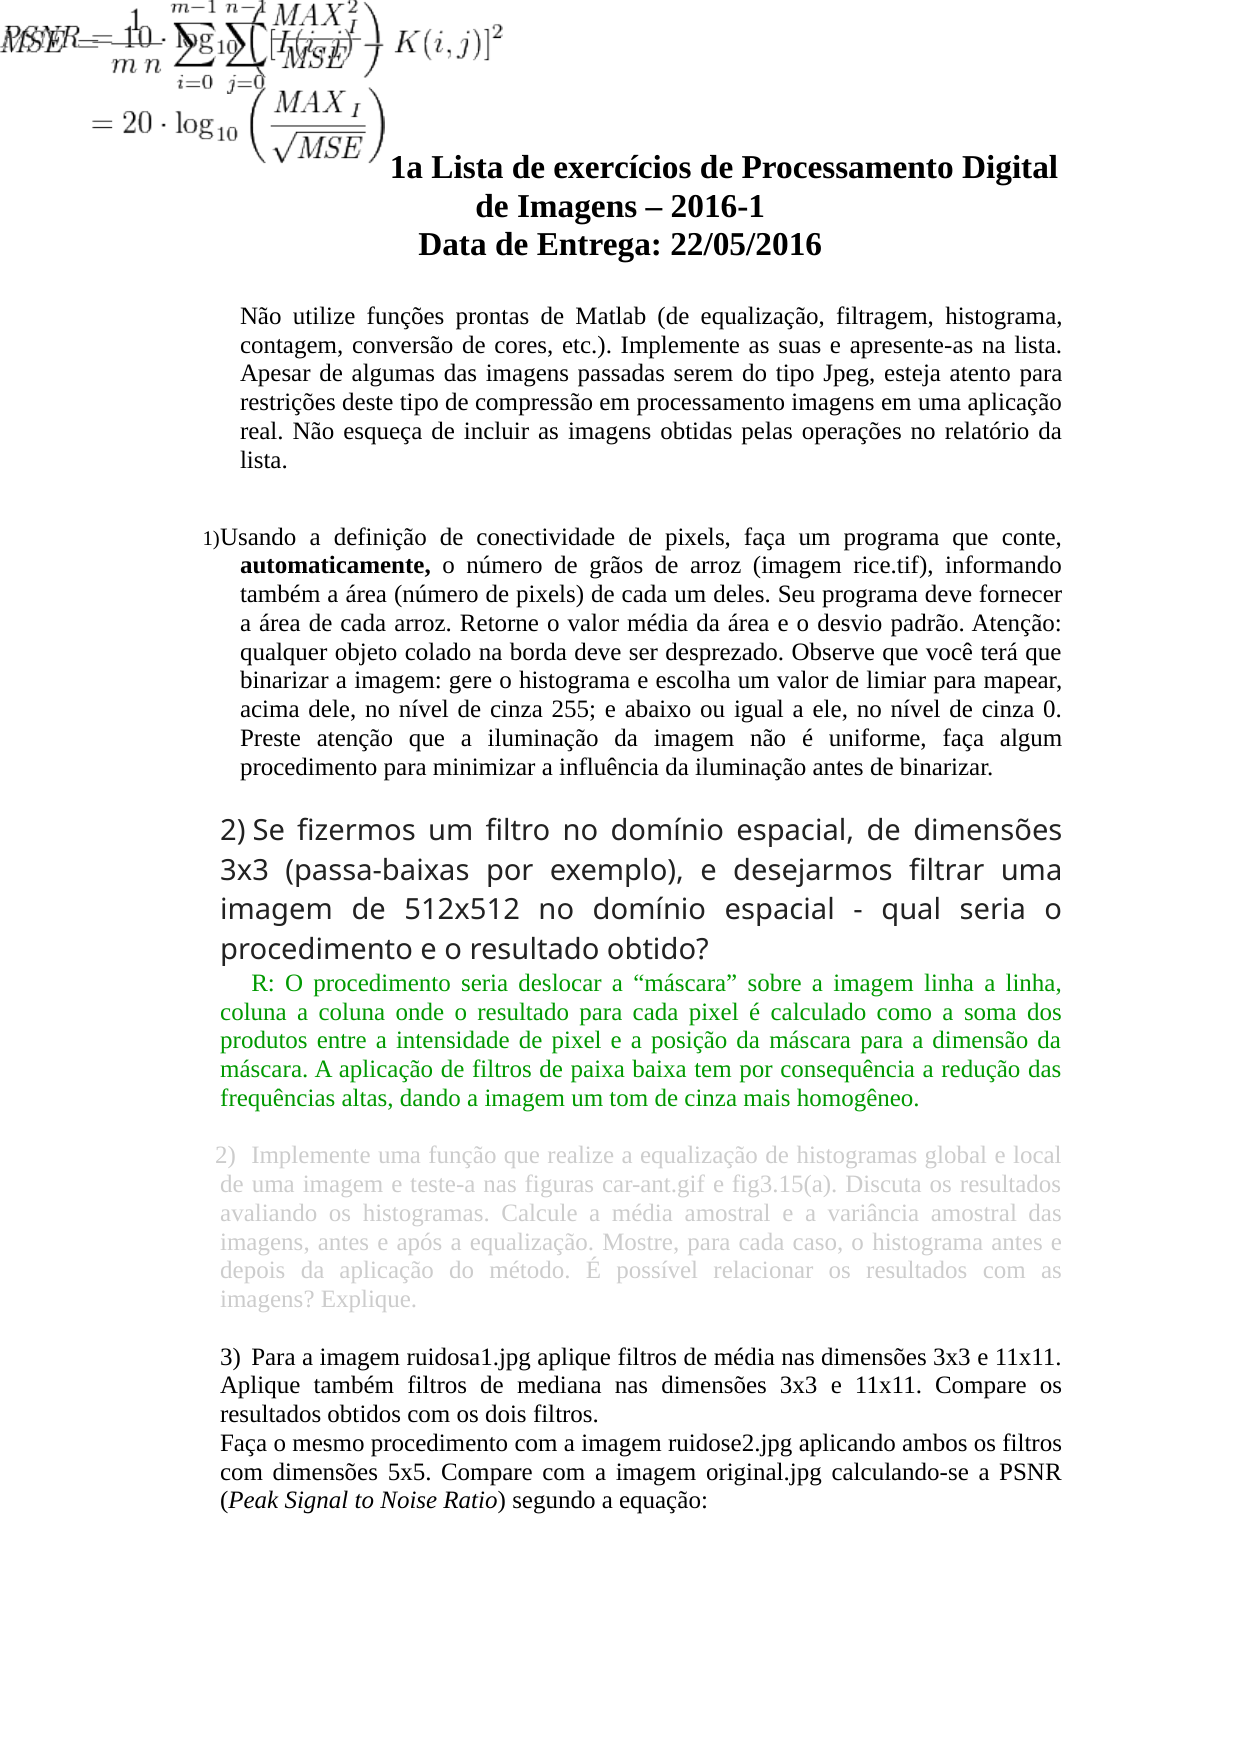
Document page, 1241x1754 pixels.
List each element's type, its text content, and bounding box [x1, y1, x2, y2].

picture [0, 0, 503, 165]
list Implemente uma função que realize a equalização de histogramas global e local de uma imagem e teste-a nas figuras car-ant.gif e fig3.15(a). Discuta os resultados avaliando os histogramas. Calcule a média amostral e a variância amostral das imagens, antes e após a equalização. Mostre, para cada caso, o histograma antes e depois da aplicação do método. É possível relacionar os resultados com as imagens? Explique. [215, 1140, 1063, 1313]
text Faça o mesmo procedimento com a imagem ruidose2.jpg aplicando ambos os filtros com dimensões 5x5. Compare com a imagem original.jpg calculando-se a PSNR (Peak Signal to Noise Ratio) segundo a equação: [220, 1428, 1063, 1514]
text R: O procedimento seria deslocar a “máscara” sobre a imagem linha a linha, coluna a coluna onde o resultado para cada pixel é calculado como a soma dos produtos entre a intensidade de pixel e a posição da máscara para a dimensão da máscara. A aplicação de filtros de paixa baixa tem por consequência a redução das frequências altas, dando a imagem um tom de cinza mais homogêneo. [220, 968, 1063, 1112]
text Data de Entrega: 22/05/2016 [177, 224, 1063, 263]
list Usando a definição de conectividade de pixels, faça um programa que conte, automaticamente, o número de grãos de arroz (imagem rice.tif), informando também a área (número de pixels) de cada um deles. Seu programa deve fornecer a área de cada arroz. Retorne o valor média da área e o desvio padrão. Atenção: qualquer objeto colado na borda deve ser desprezado. Observe que você terá que binarizar a imagem: gere o histograma e escolha um valor de limiar para mapear, acima dele, no nível de cinza 255; e abaixo ou igual a ele, no nível de cinza 0. Preste atenção que a iluminação da imagem não é uniforme, faça algum procedimento para minimizar a influência da iluminação antes de binarizar. [202, 522, 1063, 780]
text Não utilize funções prontas de Matlab (de equalização, filtragem, histograma, contagem, conversão de cores, etc.). Implemente as suas e apresente-as na lista. Apesar de algumas das imagens passadas serem do tipo Jpeg, esteja atento para restrições deste tipo de compressão em processamento imagens em uma aplicação real. Não esqueça de incluir as imagens obtidas pelas operações no relatório da lista. [240, 301, 1063, 473]
list Se fizermos um filtro no domínio espacial, de dimensões 3x3 (passa-baixas por exemplo), e desejarmos filtrar uma imagem de 512x512 no domínio espacial - qual seria o procedimento e o resultado obtido? [220, 809, 1063, 968]
list Para a imagem ruidosa1.jpg aplique filtros de média nas dimensões 3x3 e 11x11. Aplique também filtros de mediana nas dimensões 3x3 e 11x11. Compare os resultados obtidos com os dois filtros. [220, 1342, 1063, 1428]
text 1a Lista de exercícios de Processamento Digital de Imagens – 2016-1 [177, 148, 1063, 224]
